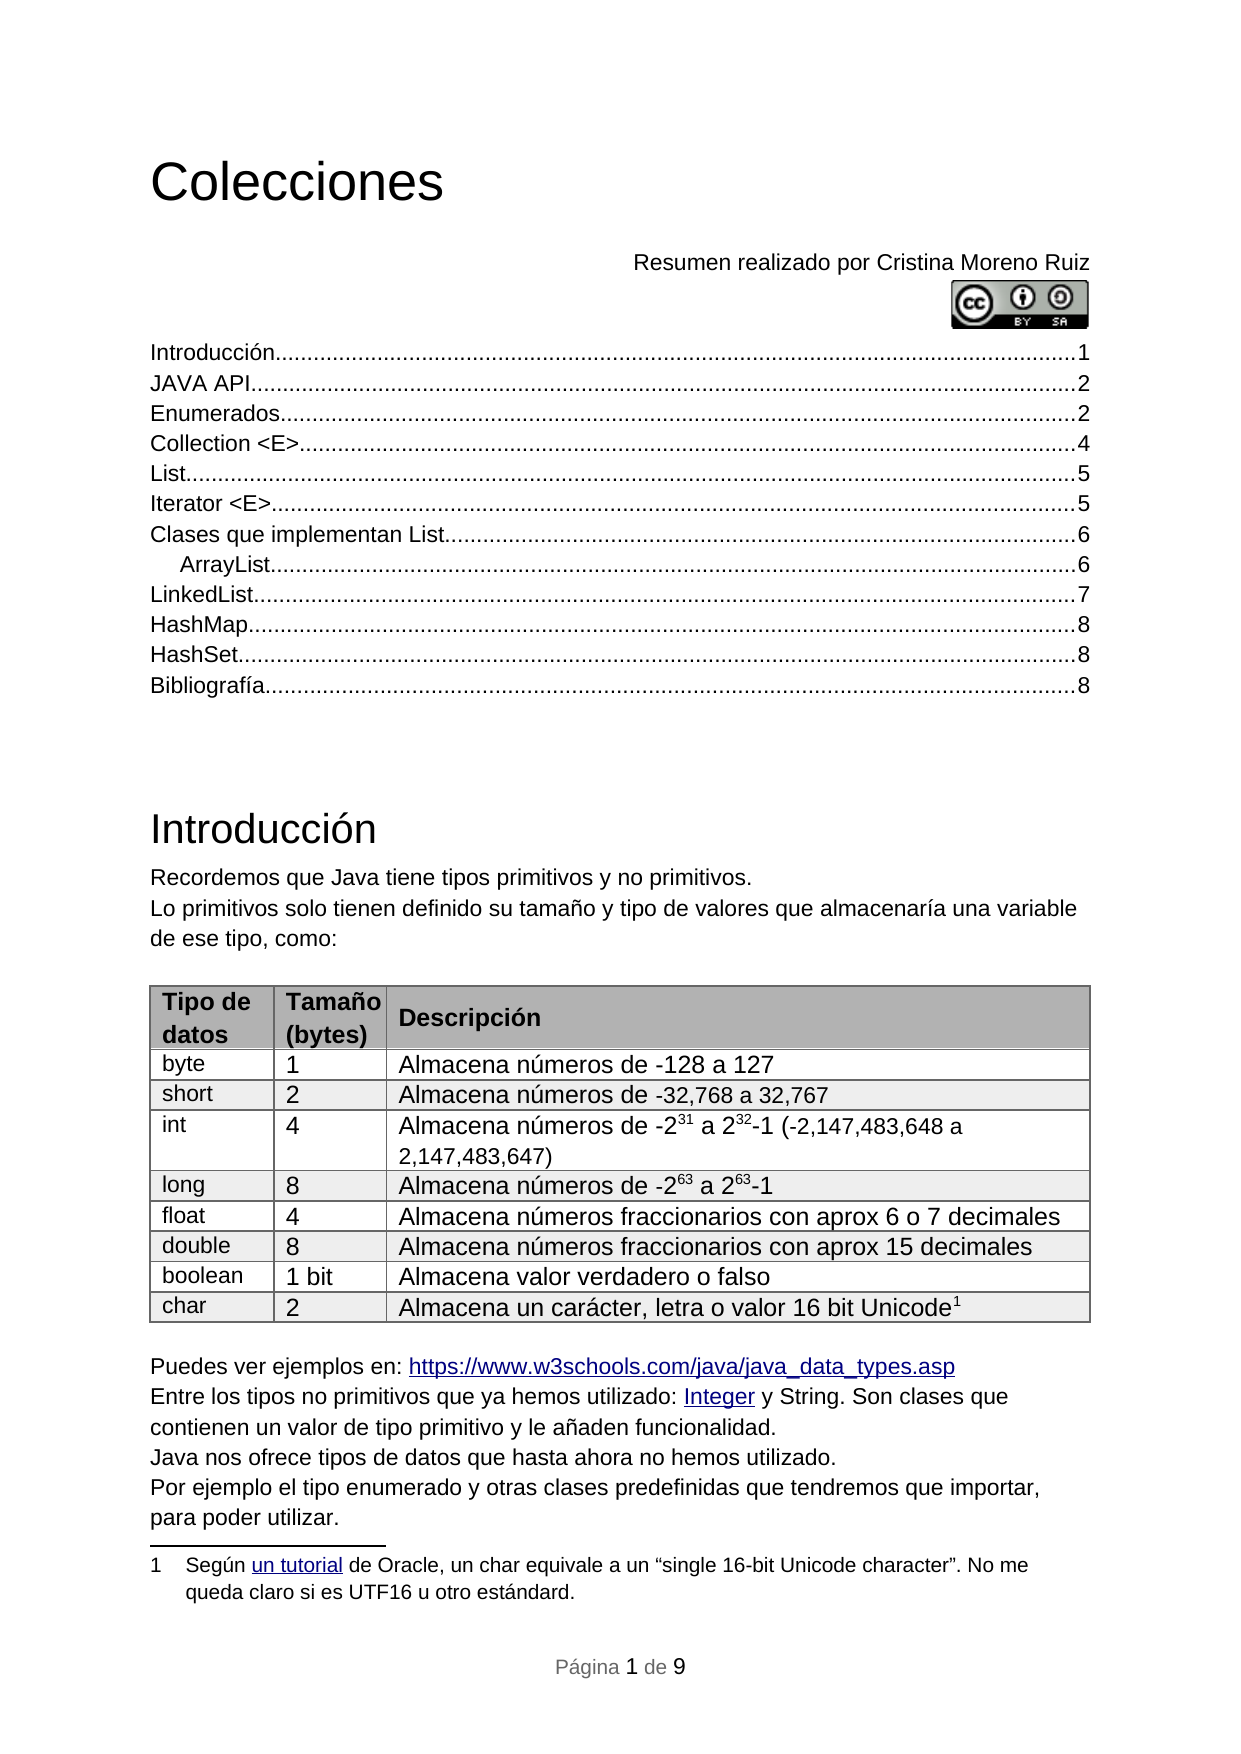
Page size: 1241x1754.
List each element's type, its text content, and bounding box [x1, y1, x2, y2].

table_cell Almacena números de -263 a 263-1 [387, 1171, 1089, 1200]
subtitle Introducción [150, 804, 1090, 852]
table_cell byte [151, 1050, 273, 1079]
table_cell Almacena números fraccionarios con aprox 15 decimales [387, 1232, 1089, 1261]
title Colecciones [150, 150, 1090, 212]
text JAVA API 2 [150, 369, 1090, 396]
table_cell double [151, 1232, 273, 1261]
text Lo primitivos solo tienen definido su tamaño y tipo de valores que almacenaría una variable de ese tipo, como: [150, 894, 1090, 951]
table_cell Almacena números fraccionarios con aprox 6 o 7 decimales [387, 1202, 1089, 1230]
table_cell 2 [275, 1081, 386, 1109]
text Resumen realizado por Cristina Moreno Ruiz [150, 249, 1090, 275]
table_cell 4 [275, 1111, 386, 1170]
table_cell Almacena valor verdadero o falso [387, 1262, 1089, 1291]
table_cell boolean [151, 1262, 273, 1291]
table_cell long [151, 1171, 273, 1200]
table_cell Almacena números de -32,768 a 32,767 [387, 1081, 1089, 1109]
text Por ejemplo el tipo enumerado y otras clases predefinidas que tendremos que importar, para poder utilizar. [150, 1474, 1090, 1530]
table_cell 4 [275, 1202, 386, 1230]
table_cell 1 [275, 1050, 386, 1079]
text Enumerados 2 [150, 400, 1090, 426]
text Entre los tipos no primitivos que ya hemos utilizado: Integer y String. Son clases que contienen un valor de tipo primitivo y le añaden funcionalidad. [150, 1383, 1090, 1440]
text Bibliografía 8 [150, 672, 1090, 698]
table_cell Almacena números de -231 a 232-1 (-2,147,483,648 a 2,147,483,647) [387, 1111, 1089, 1170]
table_cell float [151, 1202, 273, 1230]
table_cell 8 [275, 1171, 386, 1200]
table_cell char [151, 1293, 273, 1321]
table_header Tipo de datos [151, 987, 273, 1048]
table_header Descripción [387, 987, 1089, 1048]
table_cell Almacena números de -128 a 127 [387, 1050, 1089, 1079]
text HashMap 8 [150, 611, 1090, 638]
text Iterator <E> 5 [150, 490, 1090, 517]
text Clases que implementan List 6 [150, 521, 1090, 547]
table_cell Almacena un carácter, letra o valor 16 bit Unicode [387, 1293, 1089, 1321]
text Puedes ver ejemplos en: https://www.w3schools.com/java/java_data_types.asp [150, 1353, 1090, 1379]
table_cell short [151, 1081, 273, 1109]
table_cell int [151, 1111, 273, 1170]
text List 5 [150, 460, 1090, 487]
text Recordemos que Java tiene tipos primitivos y no primitivos. [150, 864, 1090, 891]
text LinkedList 7 [150, 581, 1090, 607]
text ArrayList 6 [179, 551, 1090, 577]
table_cell 1 bit [275, 1262, 386, 1291]
table_cell 8 [275, 1232, 386, 1261]
picture [951, 280, 1089, 329]
text Java nos ofrece tipos de datos que hasta ahora no hemos utilizado. [150, 1444, 1090, 1470]
text HashSet 8 [150, 641, 1090, 668]
table_header Tamaño (bytes) [275, 987, 386, 1048]
text Introducción 1 [150, 339, 1090, 366]
table_cell 2 [275, 1293, 386, 1321]
text Collection <E> 4 [150, 430, 1090, 456]
